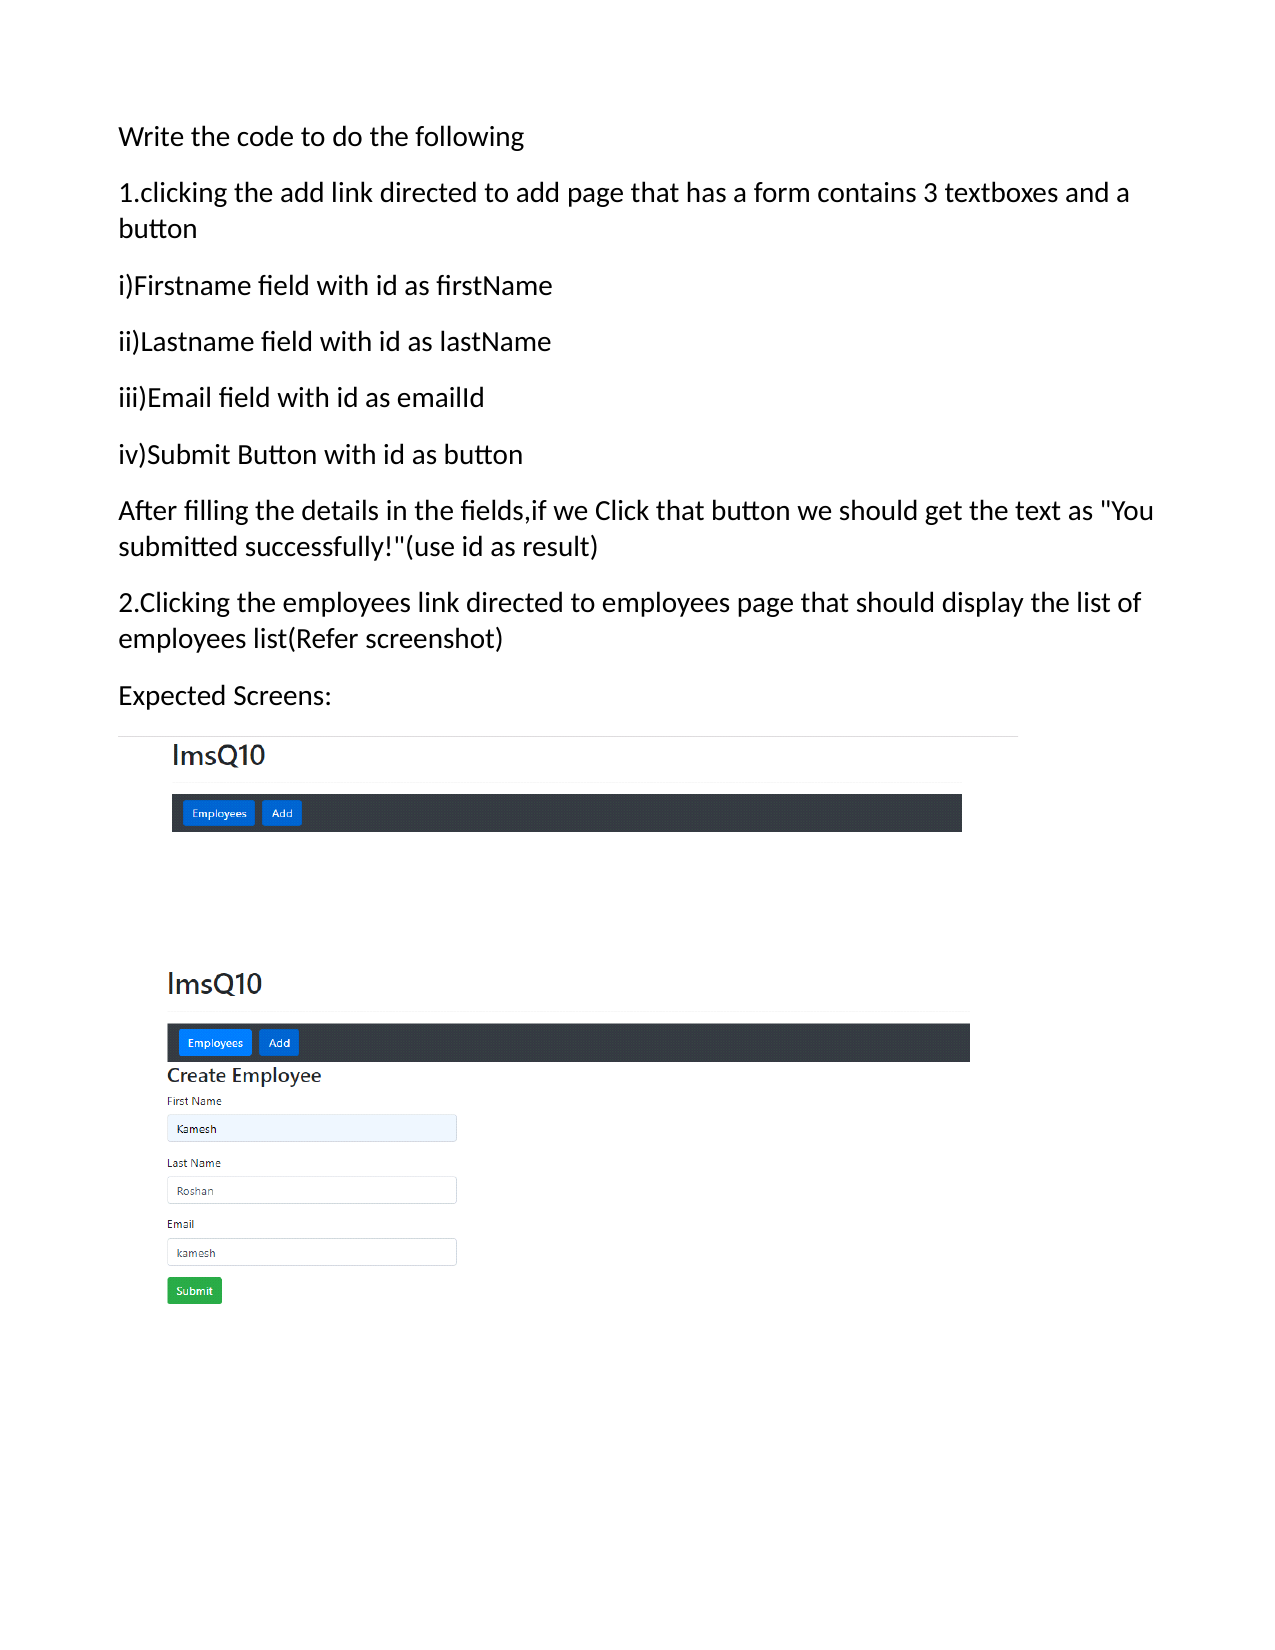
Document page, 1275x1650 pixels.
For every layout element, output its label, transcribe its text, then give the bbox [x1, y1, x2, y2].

text ii)Lastname field with id as lastName [118, 323, 1157, 359]
text 2.Clicking the employees link directed to employees page that should display the list of employees list(Refer screenshot) [118, 584, 1157, 656]
text Expected Screens: [118, 677, 1157, 712]
text Write the code to do the following [118, 118, 1157, 154]
text iii)Email field with id as emailId [118, 379, 1157, 415]
text 1.clicking the add link directed to add page that has a form contains 3 textboxes and a button [118, 174, 1157, 246]
text iv)Submit Button with id as button [118, 436, 1157, 472]
text i)Firstname field with id as firstName [118, 267, 1157, 302]
text After filling the details in the fields,if we Click that button we should get the text as "You submitted successfully!"(use id as result) [118, 492, 1157, 564]
